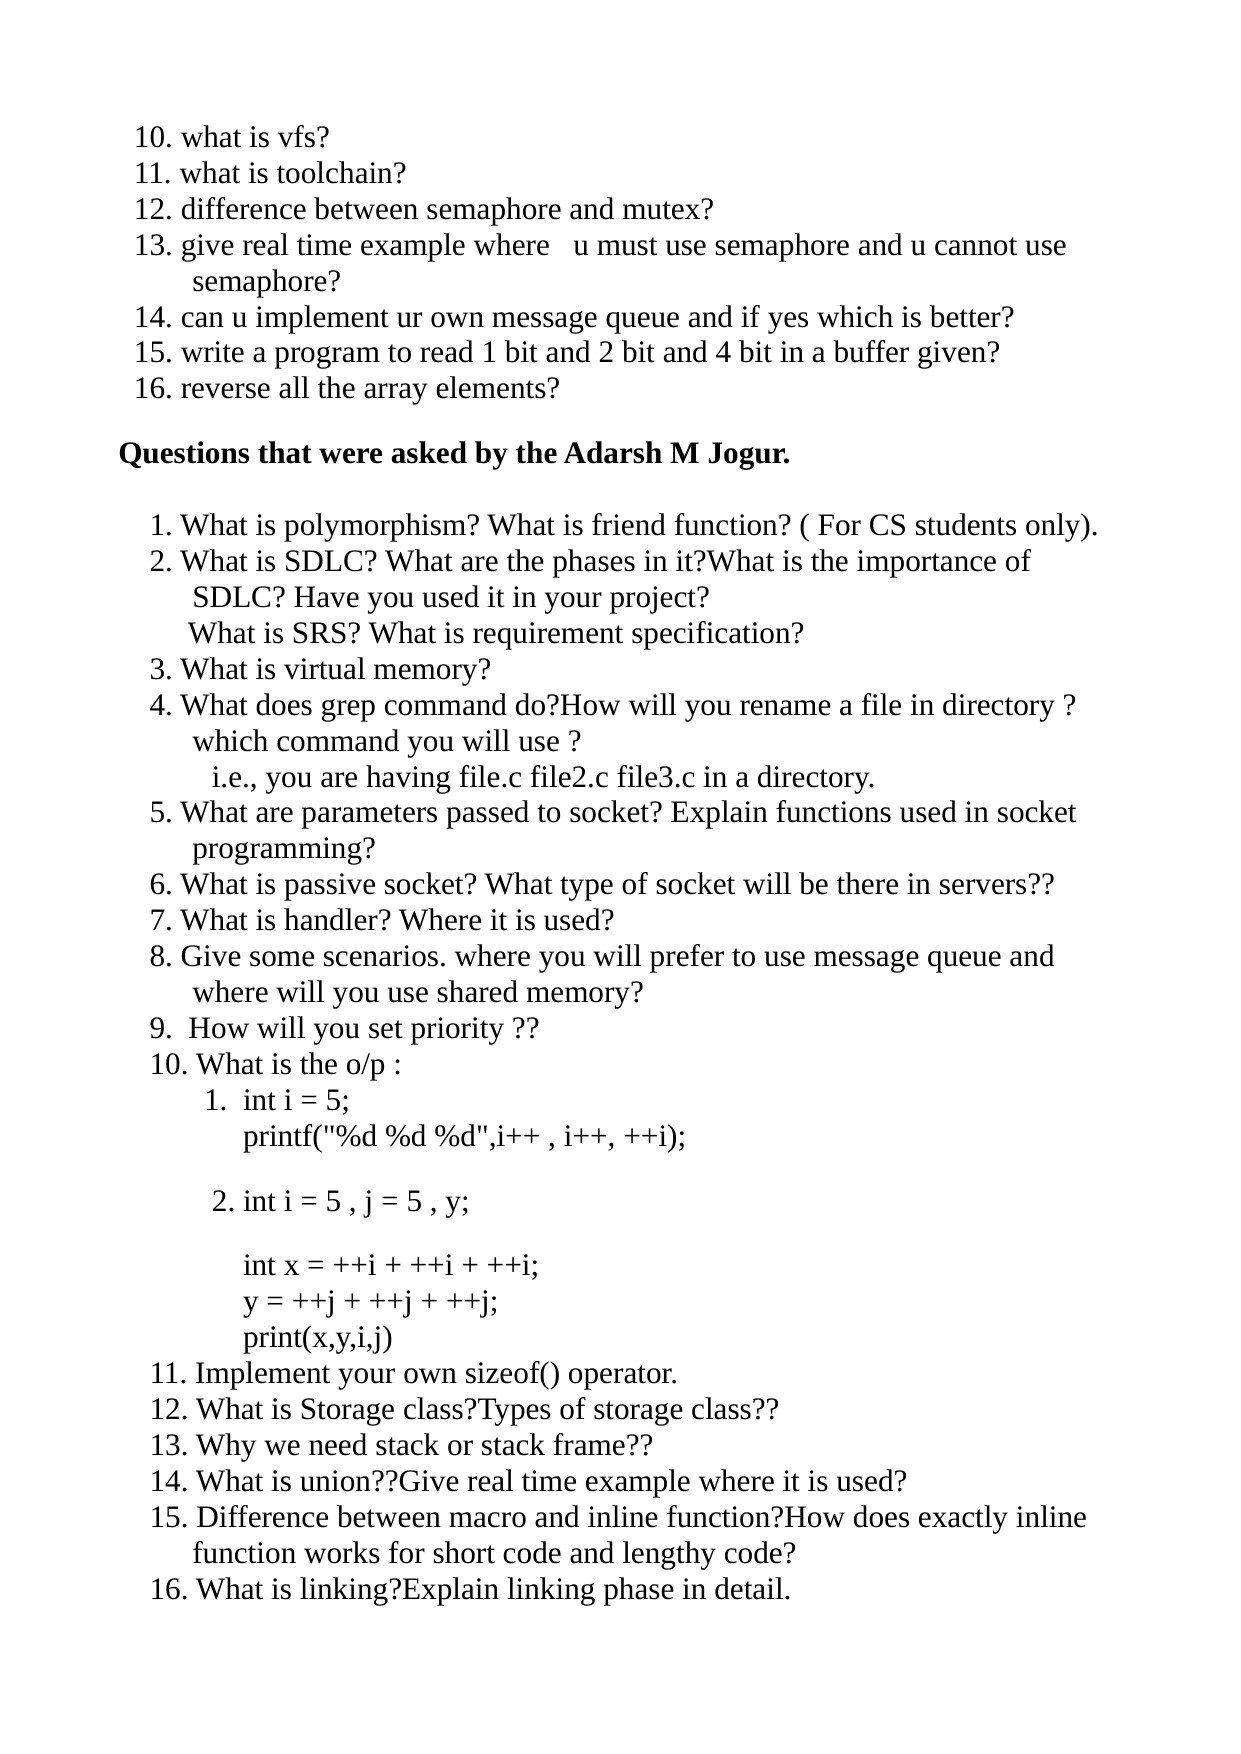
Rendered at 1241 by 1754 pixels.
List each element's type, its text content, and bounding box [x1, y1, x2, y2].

text 11. what is toolchain? [118, 154, 1122, 190]
text i.e., you are having file.c file2.c file3.c in a directory. [118, 758, 1122, 794]
text 7. What is handler? Where it is used? [118, 902, 1122, 937]
text Questions that were asked by the Adarsh M Jogur. [118, 434, 1122, 470]
text 12. difference between semaphore and mutex? [118, 190, 1122, 226]
text 9. How will you set priority ?? [118, 1009, 1122, 1045]
text 5. What are parameters passed to socket? Explain functions used in socket programming? [118, 794, 1122, 866]
text 1. What is polymorphism? What is friend function? ( For CS students only). [118, 506, 1122, 542]
text 10. what is vfs? [118, 118, 1122, 154]
text 16. What is linking?Explain linking phase in detail. [118, 1570, 1122, 1606]
text 4. What does grep command do?How will you rename a file in directory ? which command you will use ? [118, 686, 1122, 758]
text print(x,y,i,j) [118, 1318, 1122, 1354]
text 8. Give some scenarios. where you will prefer to use message queue and where will you use shared memory? [118, 937, 1122, 1009]
text 16. reverse all the array elements? [118, 370, 1122, 406]
text 11. Implement your own sizeof() operator. [118, 1354, 1122, 1390]
text 6. What is passive socket? What type of socket will be there in servers?? [118, 866, 1122, 902]
text 15. write a program to read 1 bit and 2 bit and 4 bit in a buffer given? [118, 334, 1122, 370]
text 14. What is union??Give real time example where it is used? [118, 1462, 1122, 1498]
text 1. int i = 5; [118, 1081, 1122, 1117]
text 2. What is SDLC? What are the phases in it?What is the importance of SDLC? Have you used it in your project? [118, 542, 1122, 614]
text 13. Why we need stack or stack frame?? [118, 1426, 1122, 1462]
text int x = ++i + ++i + ++i; [118, 1247, 1122, 1282]
text 10. What is the o/p : [118, 1045, 1122, 1081]
text printf("%d %d %d",i++ , i++, ++i); [118, 1117, 1122, 1153]
text What is SRS? What is requirement specification? [118, 614, 1122, 650]
text 14. can u implement ur own message queue and if yes which is better? [118, 298, 1122, 334]
text 12. What is Storage class?Types of storage class?? [118, 1390, 1122, 1426]
text 3. What is virtual memory? [118, 650, 1122, 686]
text y = ++j + ++j + ++j; [118, 1282, 1122, 1318]
text 15. Difference between macro and inline function?How does exactly inline function works for short code and lengthy code? [118, 1498, 1122, 1570]
text 13. give real time example where u must use semaphore and u cannot use semaphore? [118, 226, 1122, 298]
text 2. int i = 5 , j = 5 , y; [118, 1182, 1122, 1218]
